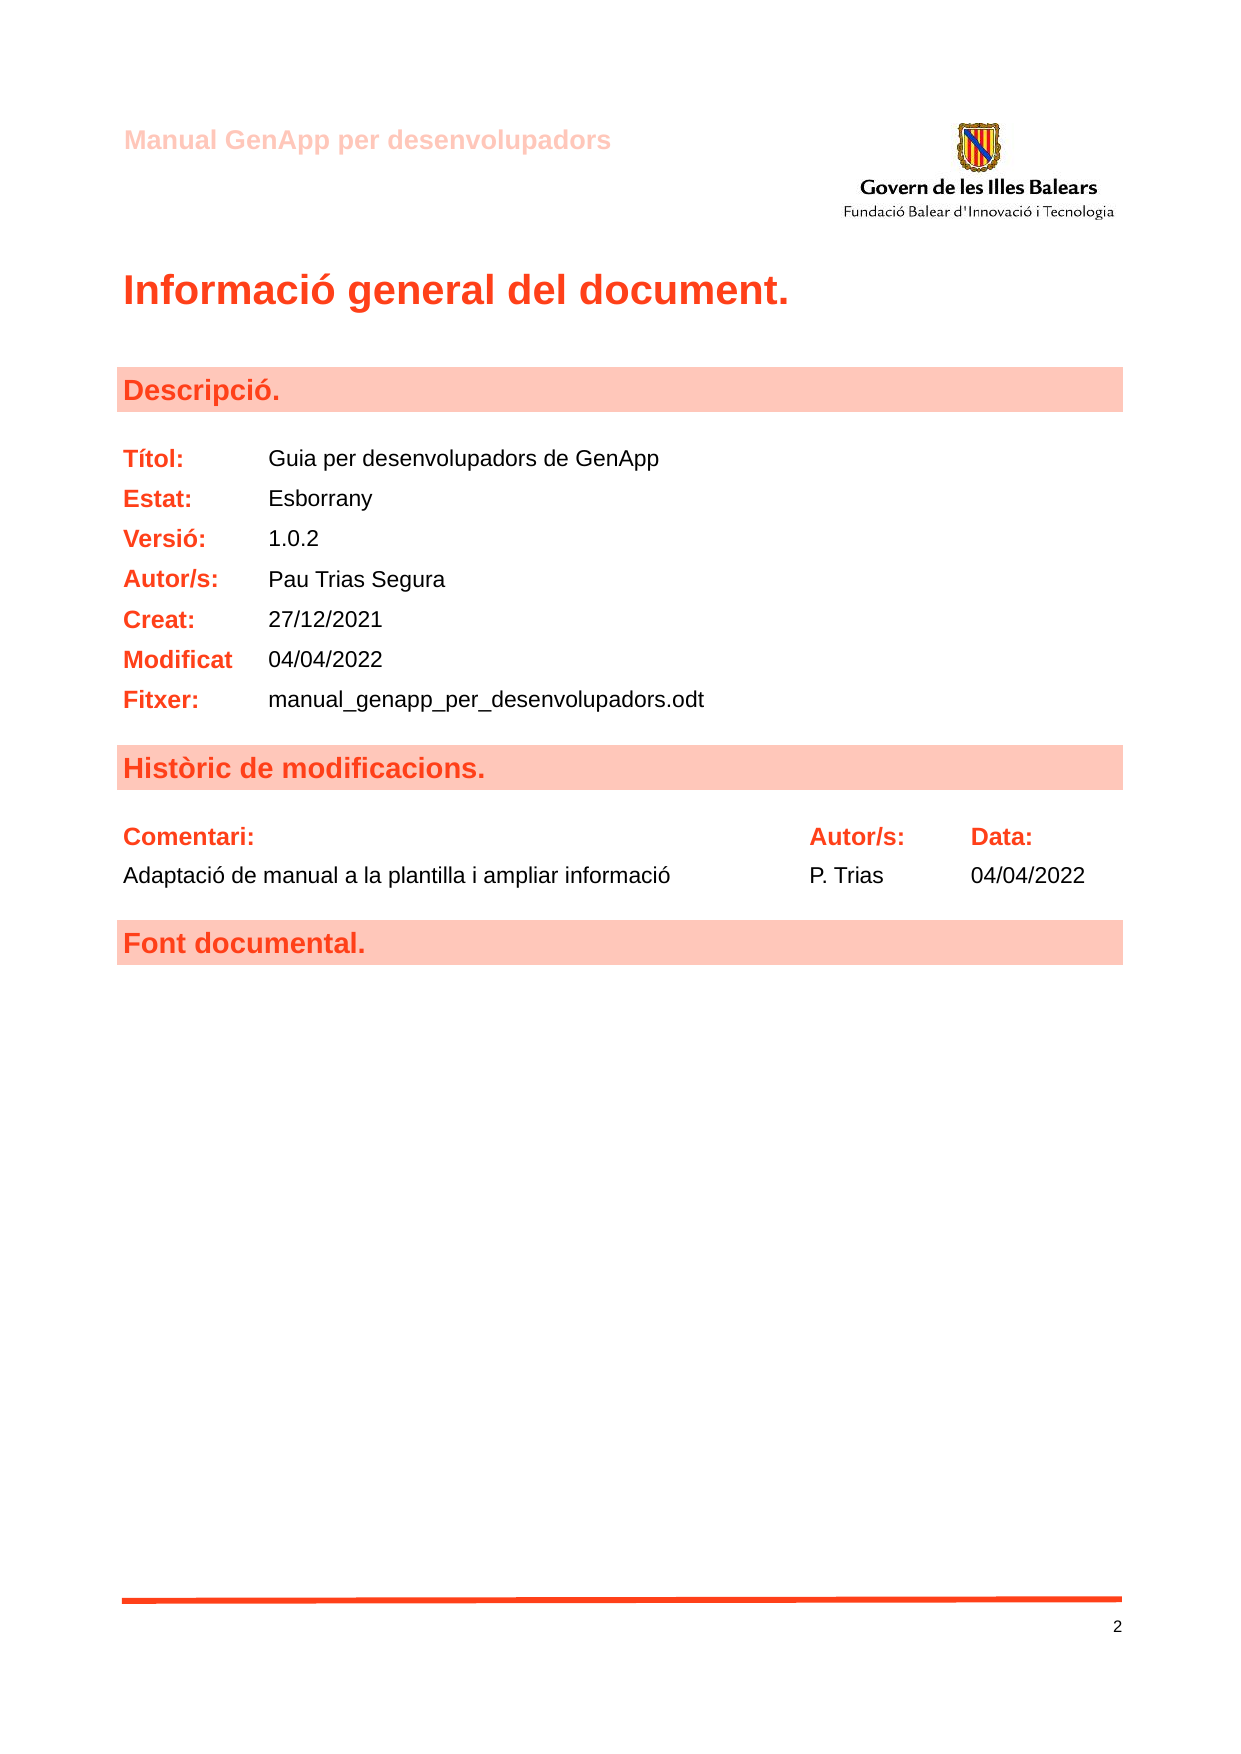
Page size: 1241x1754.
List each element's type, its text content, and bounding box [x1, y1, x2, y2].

table_cell [117, 894, 1123, 920]
table_cell Creat: [117, 599, 262, 639]
table_cell manual_genapp_per_desenvolupadors.odt [262, 679, 1123, 719]
table_cell Versió: [117, 519, 262, 559]
picture [840, 123, 1117, 220]
table_cell 04/04/2022 [262, 639, 1123, 679]
table_cell 04/04/2022 [965, 856, 1123, 894]
table_cell [117, 720, 1123, 745]
table_cell Esborrany [262, 478, 1123, 518]
table_cell Guia per desenvolupadors de GenApp [262, 438, 1123, 478]
table_cell Modificat [117, 639, 262, 679]
table_cell Descripció. [117, 367, 1123, 412]
table_cell Data: [965, 816, 1123, 856]
table_cell Adaptació de manual a la plantilla i ampliar informació [117, 856, 803, 894]
table_cell Estat: [117, 478, 262, 518]
table_cell [117, 965, 1123, 991]
table_cell Comentari: [117, 816, 803, 856]
table_cell [117, 790, 1123, 816]
table_cell Històric de modificacions. [117, 745, 1123, 790]
table_cell 1.0.2 [262, 519, 1123, 559]
table_cell 27/12/2021 [262, 599, 1123, 639]
table_cell P. Trias [803, 856, 965, 894]
table_header Informació general del document. [117, 260, 1123, 367]
table_cell Títol: [117, 438, 262, 478]
table_cell Font documental. [117, 920, 1123, 965]
table_cell Autor/s: [117, 559, 262, 599]
table_cell Autor/s: [803, 816, 965, 856]
table_cell Fitxer: [117, 679, 262, 719]
table_cell Pau Trias Segura [262, 559, 1123, 599]
table_cell [117, 412, 1123, 438]
